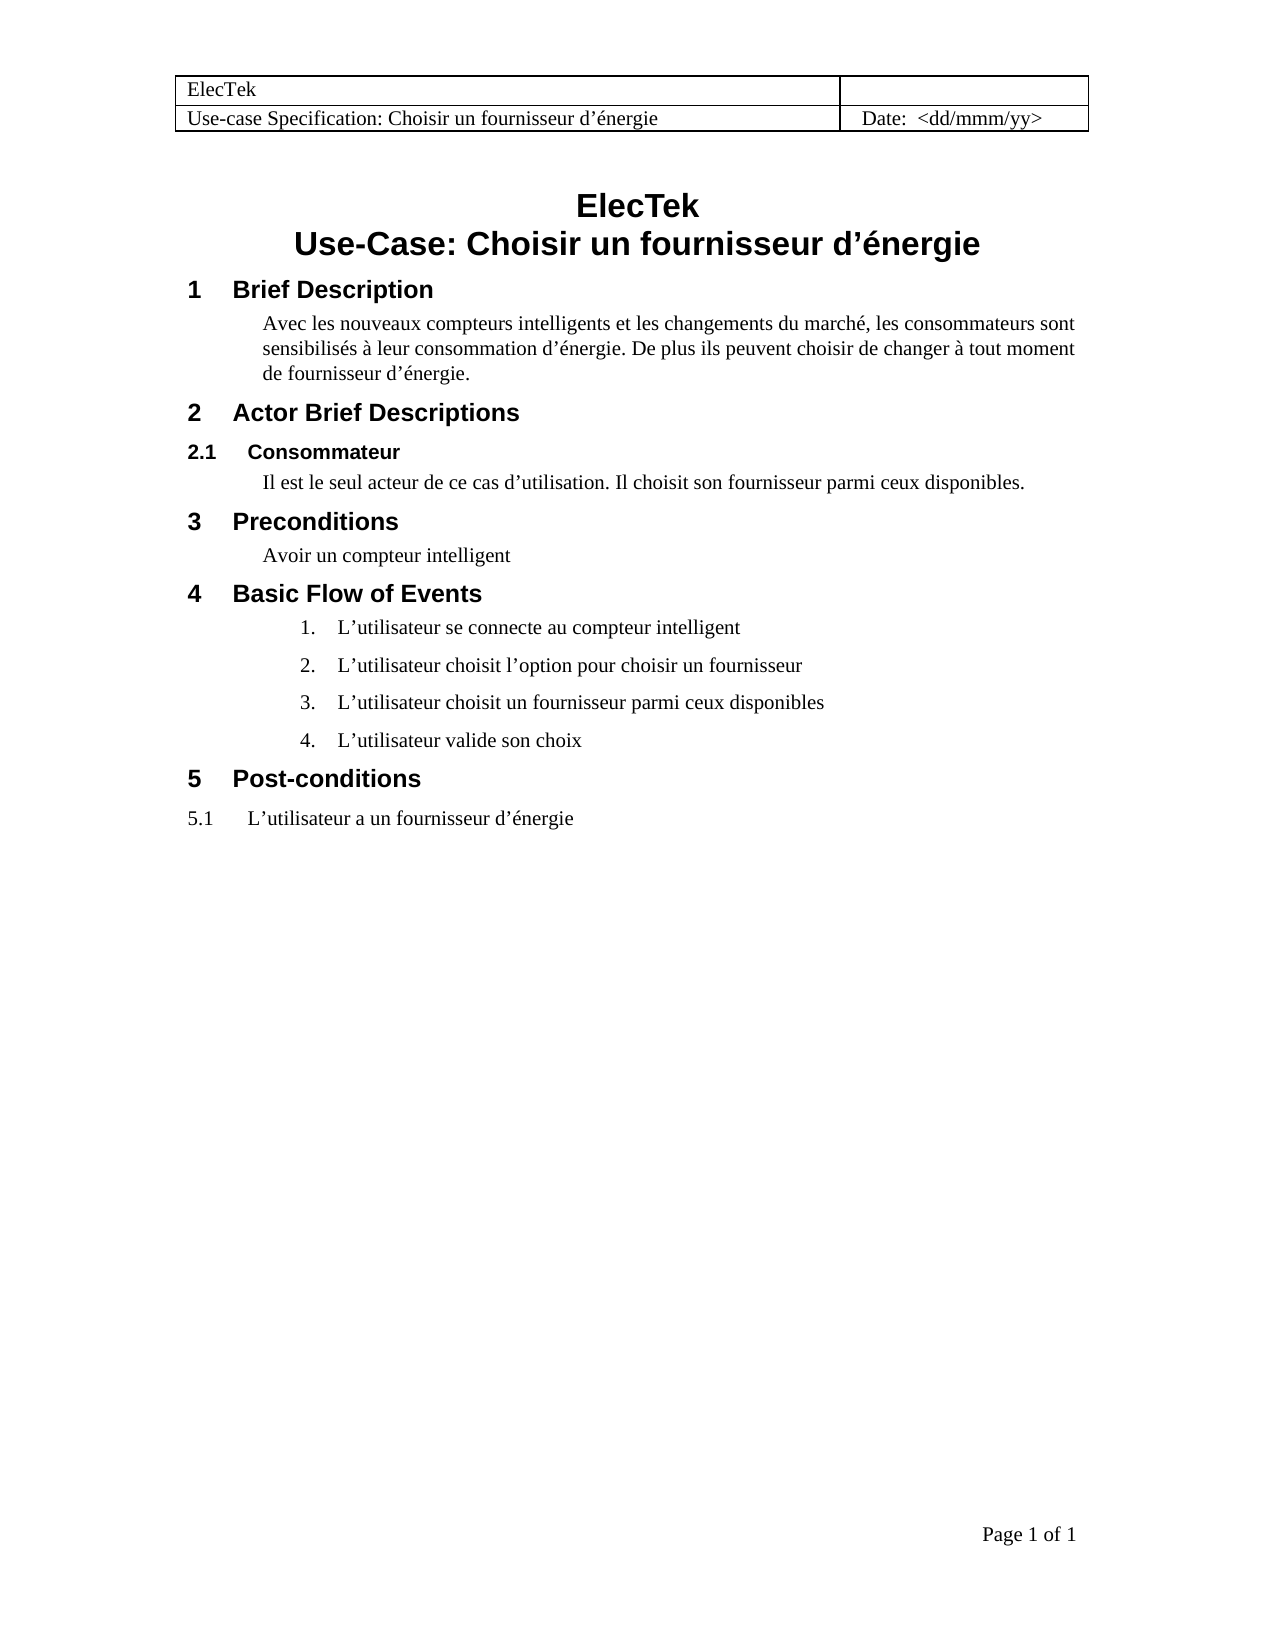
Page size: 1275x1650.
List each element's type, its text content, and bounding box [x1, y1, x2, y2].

subtitle Preconditions [187, 507, 1087, 535]
text Avoir un compteur intelligent [262, 542, 1087, 567]
list L’utilisateur choisit l’option pour choisir un fournisseur [300, 652, 1087, 677]
list L’utilisateur choisit un fournisseur parmi ceux disponibles [300, 689, 1087, 714]
text Avec les nouveaux compteurs intelligents et les changements du marché, les consommateurs sont sensibilisés à leur consommation d’énergie. De plus ils peuvent choisir de changer à tout moment de fournisseur d’énergie. [262, 310, 1087, 385]
text Il est le seul acteur de ce cas d’utilisation. Il choisit son fournisseur parmi ceux disponibles. [187, 470, 1087, 494]
subtitle Brief Description [187, 275, 1087, 304]
list L’utilisateur se connecte au compteur intelligent [300, 614, 1087, 639]
list L’utilisateur valide son choix [300, 727, 1087, 752]
subtitle Actor Brief Descriptions [187, 398, 1087, 426]
subtitle Post-conditions [187, 764, 1087, 793]
subtitle L’utilisateur a un fournisseur d’énergie [187, 805, 1087, 830]
subtitle ElecTek Use-Case: Choisir un fournisseur d’énergie [187, 186, 1087, 263]
subtitle Basic Flow of Events [187, 579, 1087, 608]
subtitle Consommateur [187, 439, 1087, 464]
